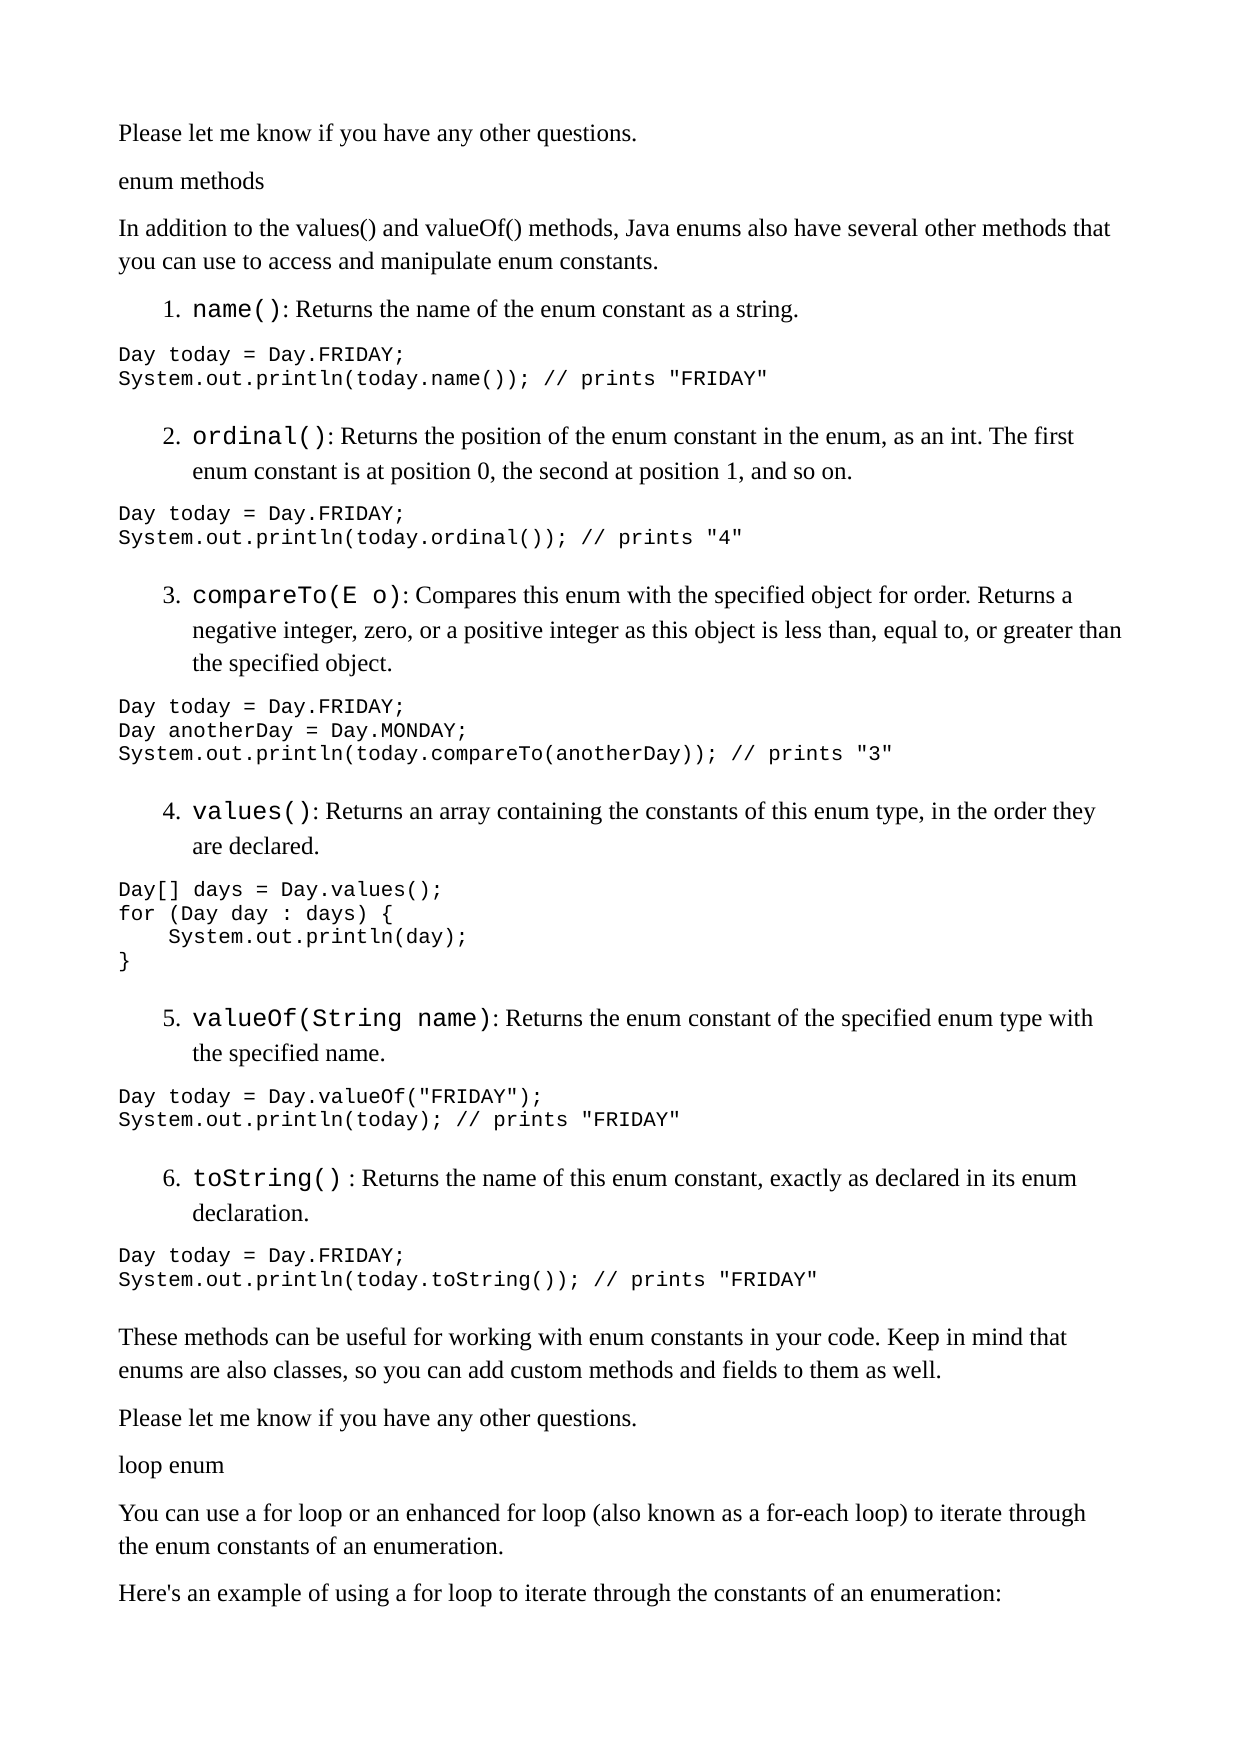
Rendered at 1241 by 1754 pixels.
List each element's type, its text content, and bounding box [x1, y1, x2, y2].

text System.out.println(today.compareTo(anotherDay)); // prints "3" [118, 743, 1122, 767]
text Please let me know if you have any other questions. [118, 1403, 1122, 1431]
text System.out.println(day); [118, 926, 1122, 950]
text System.out.println(today.name()); // prints "FRIDAY" [118, 368, 1122, 391]
text You can use a for loop or an enhanced for loop (also known as a for-each loop) to iterate through the enum constants of an enumeration. [118, 1498, 1122, 1560]
text System.out.println(today.ordinal()); // prints "4" [118, 527, 1122, 551]
list toString() : Returns the name of this enum constant, exactly as declared in its enum declaration. [162, 1163, 1122, 1226]
text for (Day day : days) { [118, 903, 1122, 926]
list ordinal(): Returns the position of the enum constant in the enum, as an int. The first enum constant is at position 0, the second at position 1, and so on. [162, 421, 1122, 484]
text } [118, 950, 1122, 974]
text Day today = Day.valueOf("FRIDAY"); [118, 1086, 1122, 1109]
text loop enum [118, 1450, 1122, 1479]
text These methods can be useful for working with enum constants in your code. Keep in mind that enums are also classes, so you can add custom methods and fields to them as well. [118, 1322, 1122, 1384]
text Day today = Day.FRIDAY; [118, 503, 1122, 527]
list compareTo(E o): Compares this enum with the specified object for order. Returns a negative integer, zero, or a positive integer as this object is less than, equal to, or greater than the specified object. [162, 580, 1122, 677]
text Here's an example of using a for loop to iterate through the constants of an enumeration: [118, 1578, 1122, 1607]
text Please let me know if you have any other questions. [118, 118, 1122, 147]
text System.out.println(today.toString()); // prints "FRIDAY" [118, 1269, 1122, 1293]
text enum methods [118, 166, 1122, 194]
list valueOf(String name): Returns the enum constant of the specified enum type with the specified name. [162, 1003, 1122, 1067]
text Day[] days = Day.values(); [118, 879, 1122, 903]
list values(): Returns an array containing the constants of this enum type, in the order they are declared. [162, 796, 1122, 860]
text System.out.println(today); // prints "FRIDAY" [118, 1109, 1122, 1133]
list name(): Returns the name of the enum constant as a string. [162, 294, 1122, 325]
text In addition to the values() and valueOf() methods, Java enums also have several other methods that you can use to access and manipulate enum constants. [118, 213, 1122, 275]
text Day today = Day.FRIDAY; [118, 696, 1122, 719]
text Day anotherDay = Day.MONDAY; [118, 719, 1122, 743]
text Day today = Day.FRIDAY; [118, 1245, 1122, 1269]
text Day today = Day.FRIDAY; [118, 344, 1122, 368]
